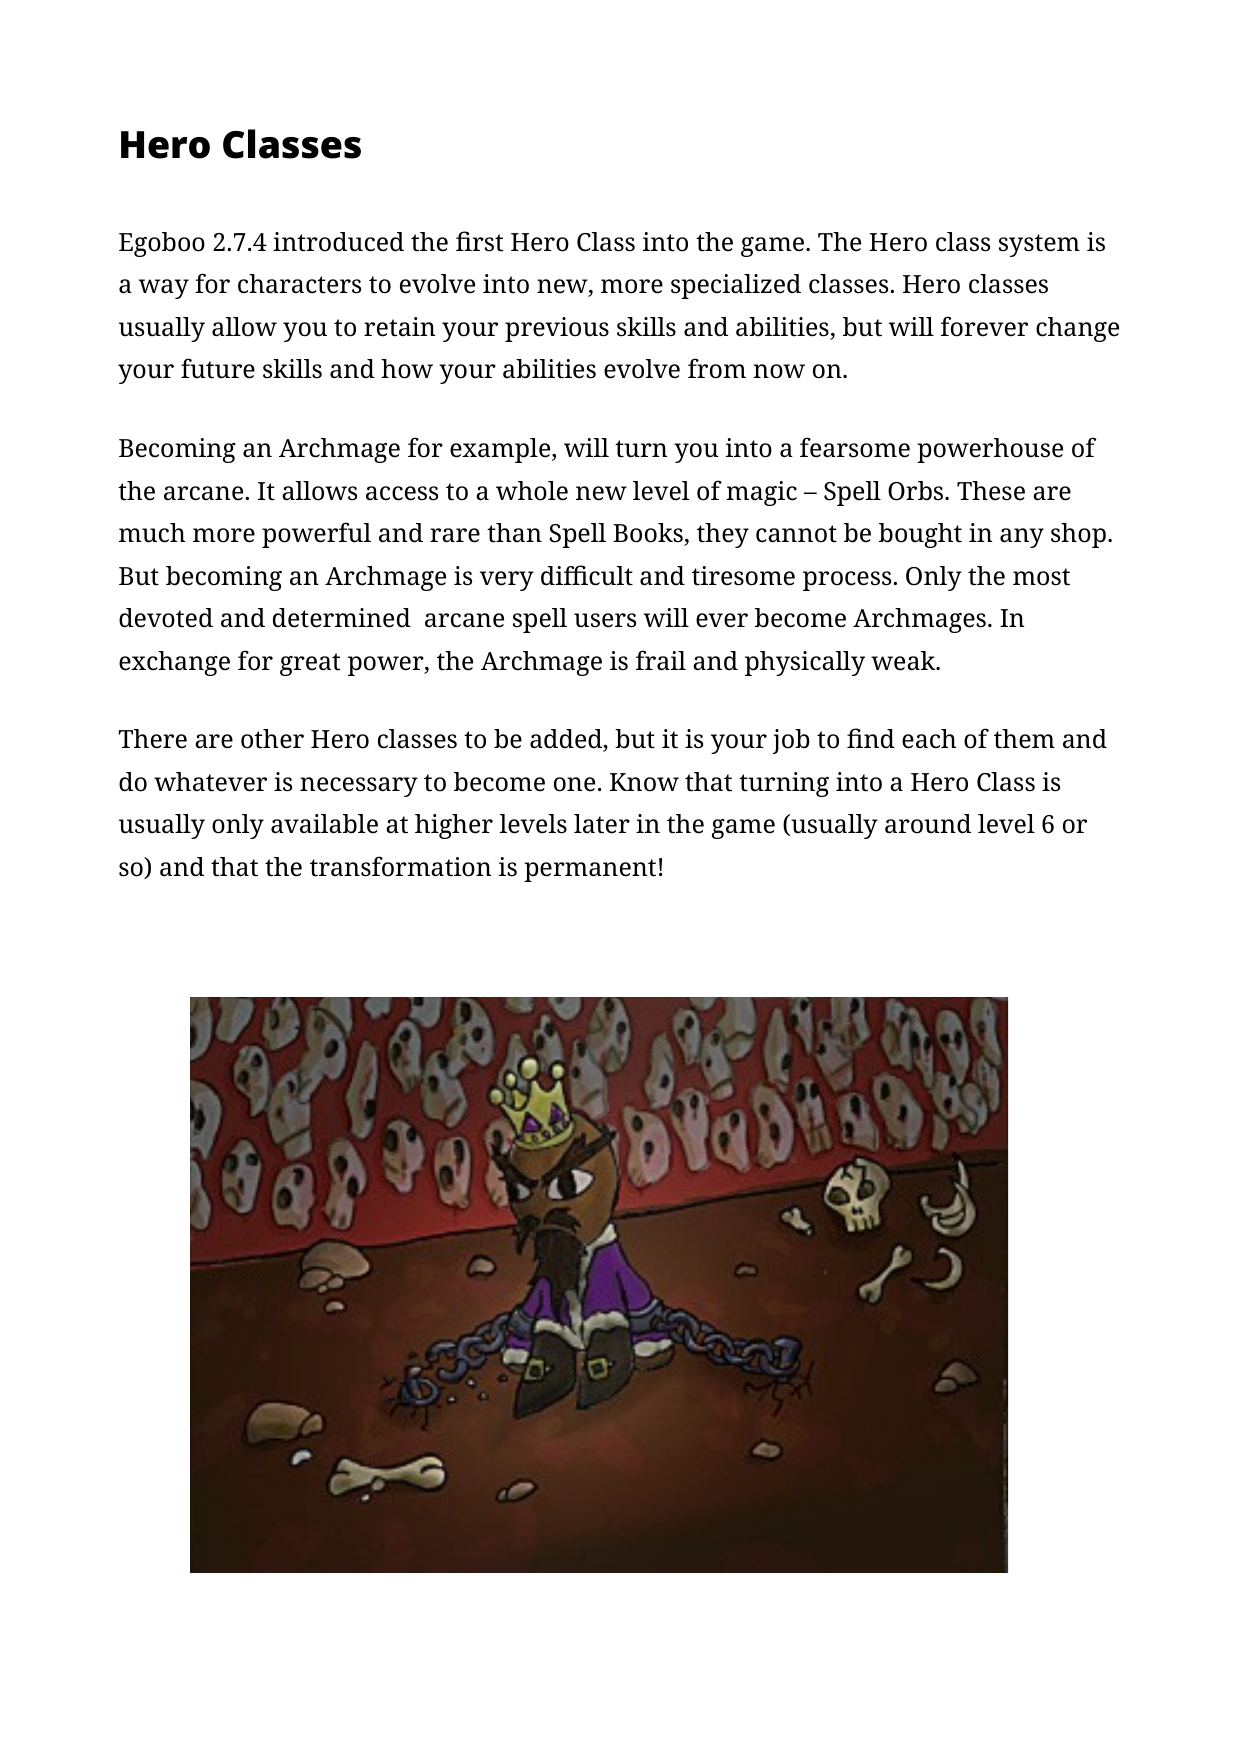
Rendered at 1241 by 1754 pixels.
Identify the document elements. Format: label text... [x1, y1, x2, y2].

text Egoboo 2.7.4 introduced the first Hero Class into the game. The Hero class system is a way for characters to evolve into new, more specialized classes. Hero classes usually allow you to retain your previous skills and abilities, but will forever change your future skills and how your abilities evolve from now on. [118, 225, 1122, 386]
text There are other Hero classes to be added, but it is your job to find each of them and do whatever is necessary to become one. Know that turning into a Hero Class is usually only available at higher levels later in the game (usually around level 6 or so) and that the transformation is permanent! [118, 722, 1122, 883]
text Becoming an Archmage for example, will turn you into a fearsome powerhouse of the arcane. It allows access to a whole new level of magic – Spell Orbs. These are much more powerful and rare than Spell Books, they cannot be bought in any shop. But becoming an Archmage is very difficult and tiresome process. Only the most devoted and determined arcane spell users will ever become Archmages. In exchange for great power, the Archmage is frail and physically weak. [118, 431, 1122, 677]
picture [190, 997, 1009, 1573]
subtitle Hero Classes [118, 118, 1122, 169]
